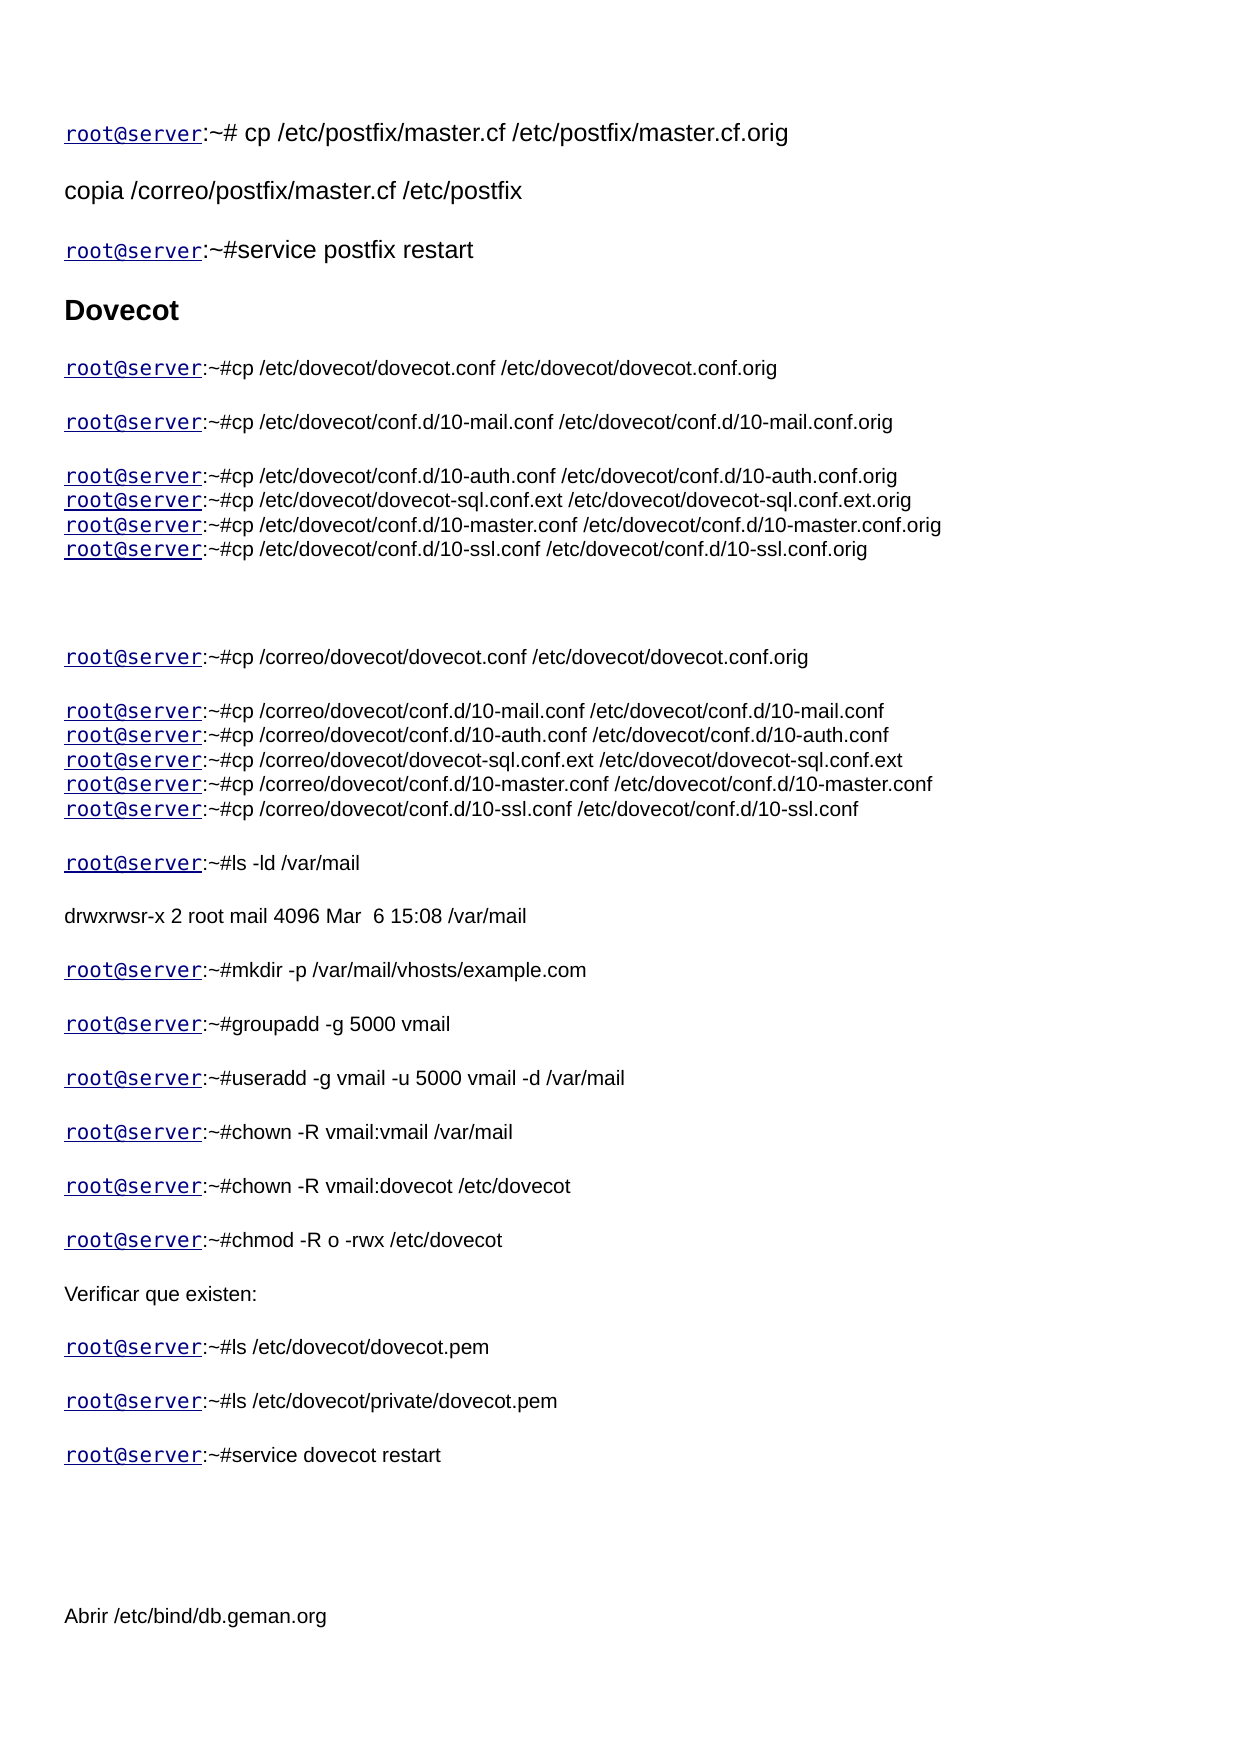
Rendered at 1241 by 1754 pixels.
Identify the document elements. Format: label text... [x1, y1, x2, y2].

text drwxrwsr-x 2 root mail 4096 Mar 6 15:08 /var/mail [64, 904, 1169, 928]
text root@server:~#cp /etc/dovecot/dovecot.conf /etc/dovecot/dovecot.conf.orig [64, 356, 1169, 380]
text root@server:~#chown -R vmail:vmail /var/mail [64, 1120, 1169, 1144]
text root@server:~#cp /etc/dovecot/conf.d/10-master.conf /etc/dovecot/conf.d/10-master.conf.orig [64, 513, 1169, 537]
text root@server:~#mkdir -p /var/mail/vhosts/example.com [64, 958, 1169, 982]
text root@server:~#cp /correo/dovecot/conf.d/10-ssl.conf /etc/dovecot/conf.d/10-ssl.conf [64, 796, 1169, 821]
subtitle Dovecot [64, 293, 1169, 326]
text root@server:~#cp /etc/dovecot/dovecot-sql.conf.ext /etc/dovecot/dovecot-sql.conf.ext.orig [64, 488, 1169, 513]
text root@server:~#cp /correo/dovecot/conf.d/10-mail.conf /etc/dovecot/conf.d/10-mail.conf [64, 698, 1169, 723]
text root@server:~#cp /correo/dovecot/conf.d/10-master.conf /etc/dovecot/conf.d/10-master.conf [64, 772, 1169, 796]
text Verificar que existen: [64, 1282, 1169, 1306]
text root@server:~#cp /etc/dovecot/conf.d/10-ssl.conf /etc/dovecot/conf.d/10-ssl.conf.orig [64, 537, 1169, 562]
text root@server:~#service dovecot restart [64, 1443, 1169, 1467]
text root@server:~#cp /correo/dovecot/dovecot-sql.conf.ext /etc/dovecot/dovecot-sql.conf.ext [64, 747, 1169, 772]
text root@server:~#cp /correo/dovecot/conf.d/10-auth.conf /etc/dovecot/conf.d/10-auth.conf [64, 723, 1169, 747]
text root@server:~#ls /etc/dovecot/private/dovecot.pem [64, 1389, 1169, 1413]
text root@server:~#cp /correo/dovecot/dovecot.conf /etc/dovecot/dovecot.conf.orig [64, 644, 1169, 669]
text root@server:~#useradd -g vmail -u 5000 vmail -d /var/mail [64, 1066, 1169, 1090]
text root@server:~#ls -ld /var/mail [64, 850, 1169, 875]
text root@server:~#cp /etc/dovecot/conf.d/10-mail.conf /etc/dovecot/conf.d/10-mail.conf.orig [64, 410, 1169, 434]
text root@server:~#groupadd -g 5000 vmail [64, 1012, 1169, 1036]
text root@server:~#cp /etc/dovecot/conf.d/10-auth.conf /etc/dovecot/conf.d/10-auth.conf.orig [64, 464, 1169, 488]
text root@server:~# cp /etc/postfix/master.cf /etc/postfix/master.cf.orig [64, 118, 1169, 147]
text root@server:~#ls /etc/dovecot/dovecot.pem [64, 1335, 1169, 1359]
text root@server:~#chmod -R o -rwx /etc/dovecot [64, 1228, 1169, 1252]
text root@server:~#chown -R vmail:dovecot /etc/dovecot [64, 1174, 1169, 1198]
text Abrir /etc/bind/db.geman.org [64, 1604, 1169, 1628]
text root@server:~#service postfix restart [64, 234, 1169, 263]
text copia /correo/postfix/master.cf /etc/postfix [64, 176, 1169, 205]
